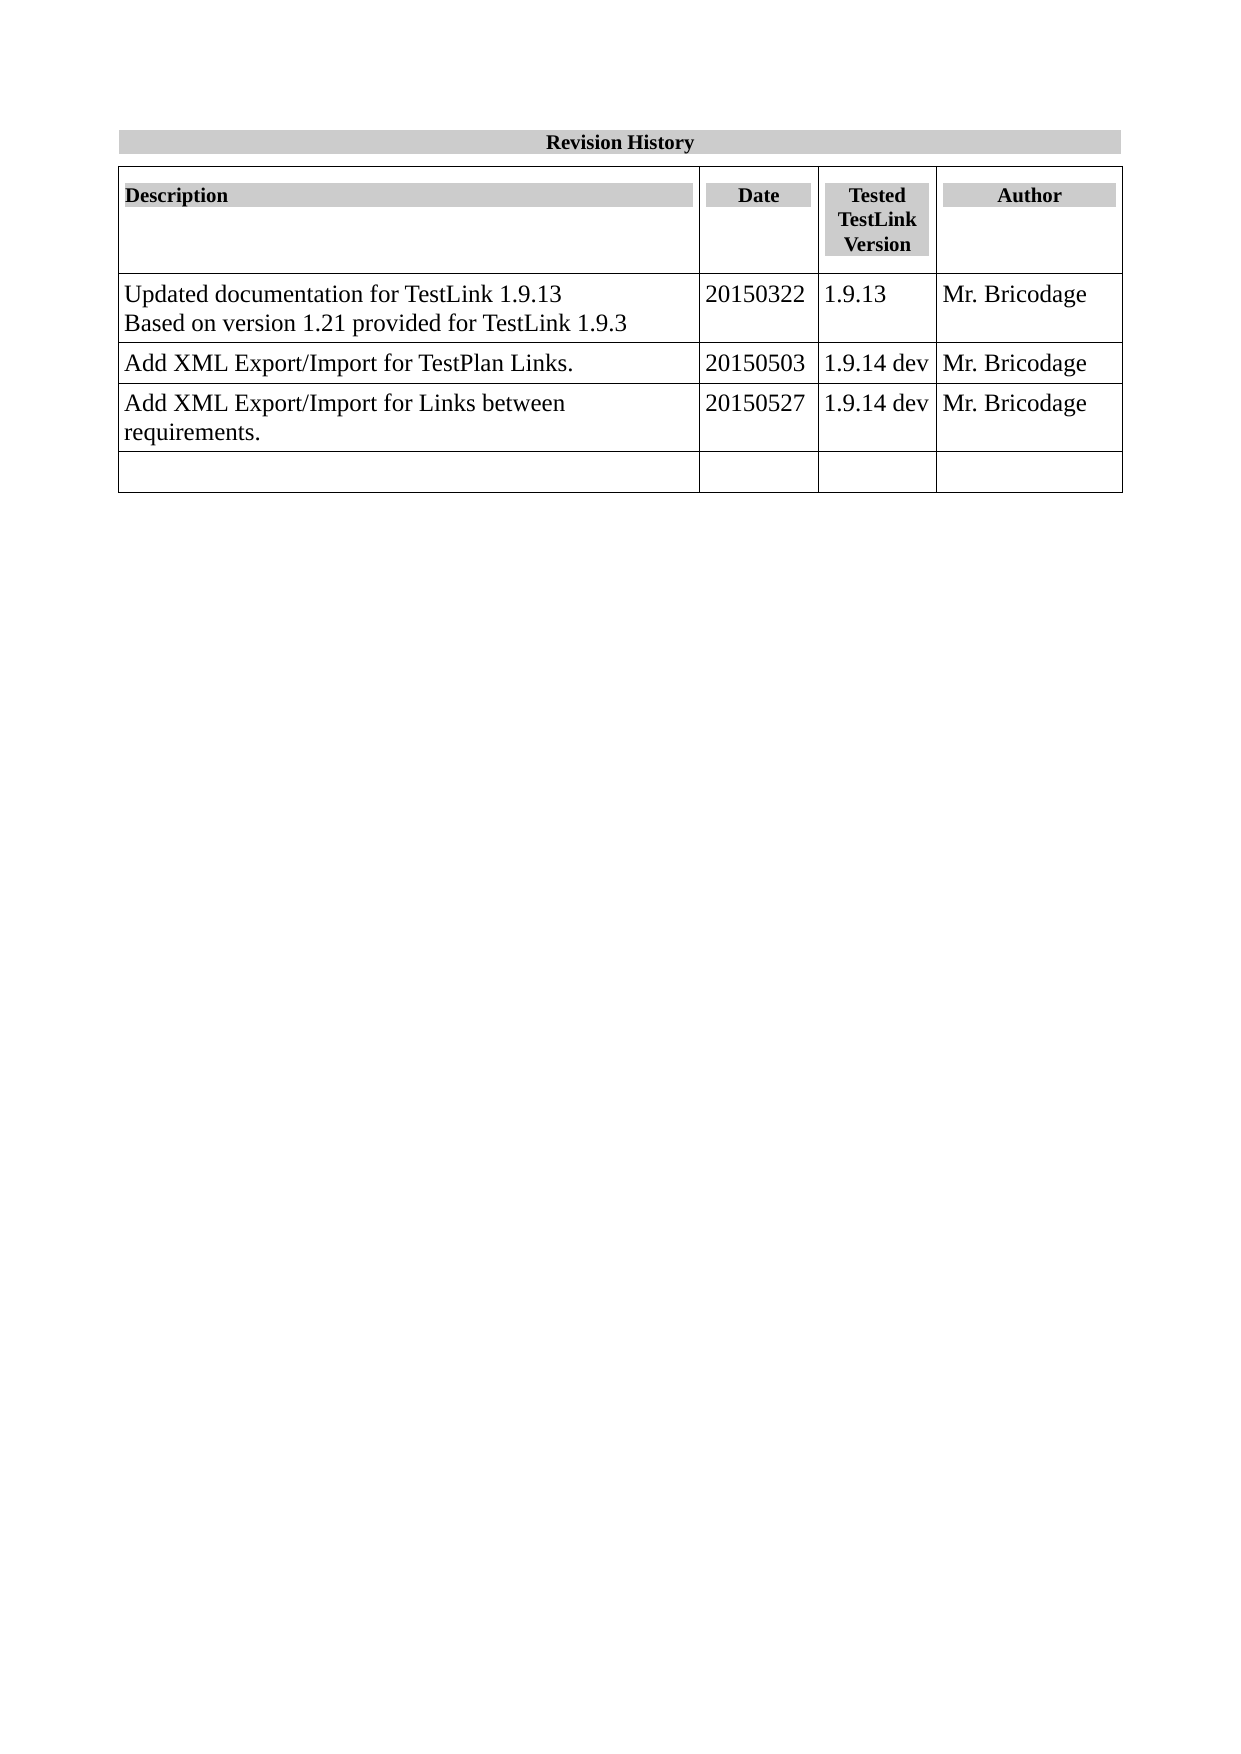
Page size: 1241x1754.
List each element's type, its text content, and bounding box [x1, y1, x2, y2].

table_cell Mr. Bricodage [937, 274, 1122, 342]
table_cell Mr. Bricodage [937, 384, 1122, 451]
table_cell [937, 452, 1122, 492]
table_cell 20150527 [700, 384, 818, 451]
table_cell [119, 452, 699, 492]
table_cell Mr. Bricodage [937, 343, 1122, 382]
table_cell Updated documentation for TestLink 1.9.13 Based on version 1.21 provided for TestLink 1.9.3 [119, 274, 699, 342]
table_cell Add XML Export/Import for Links between requirements. [119, 384, 699, 451]
table_header Author [937, 167, 1122, 273]
table_cell Add XML Export/Import for TestPlan Links. [119, 343, 699, 382]
table_cell 1.9.14 dev [819, 343, 936, 382]
subtitle Revision History [119, 130, 1121, 154]
table_cell [819, 452, 936, 492]
table_header Date [700, 167, 818, 273]
table_cell 20150503 [700, 343, 818, 382]
table_header Description [119, 167, 699, 273]
table_header Tested TestLink Version [819, 167, 936, 273]
table_cell 1.9.13 [819, 274, 936, 342]
table_cell 1.9.14 dev [819, 384, 936, 451]
table_cell 20150322 [700, 274, 818, 342]
table_cell [700, 452, 818, 492]
